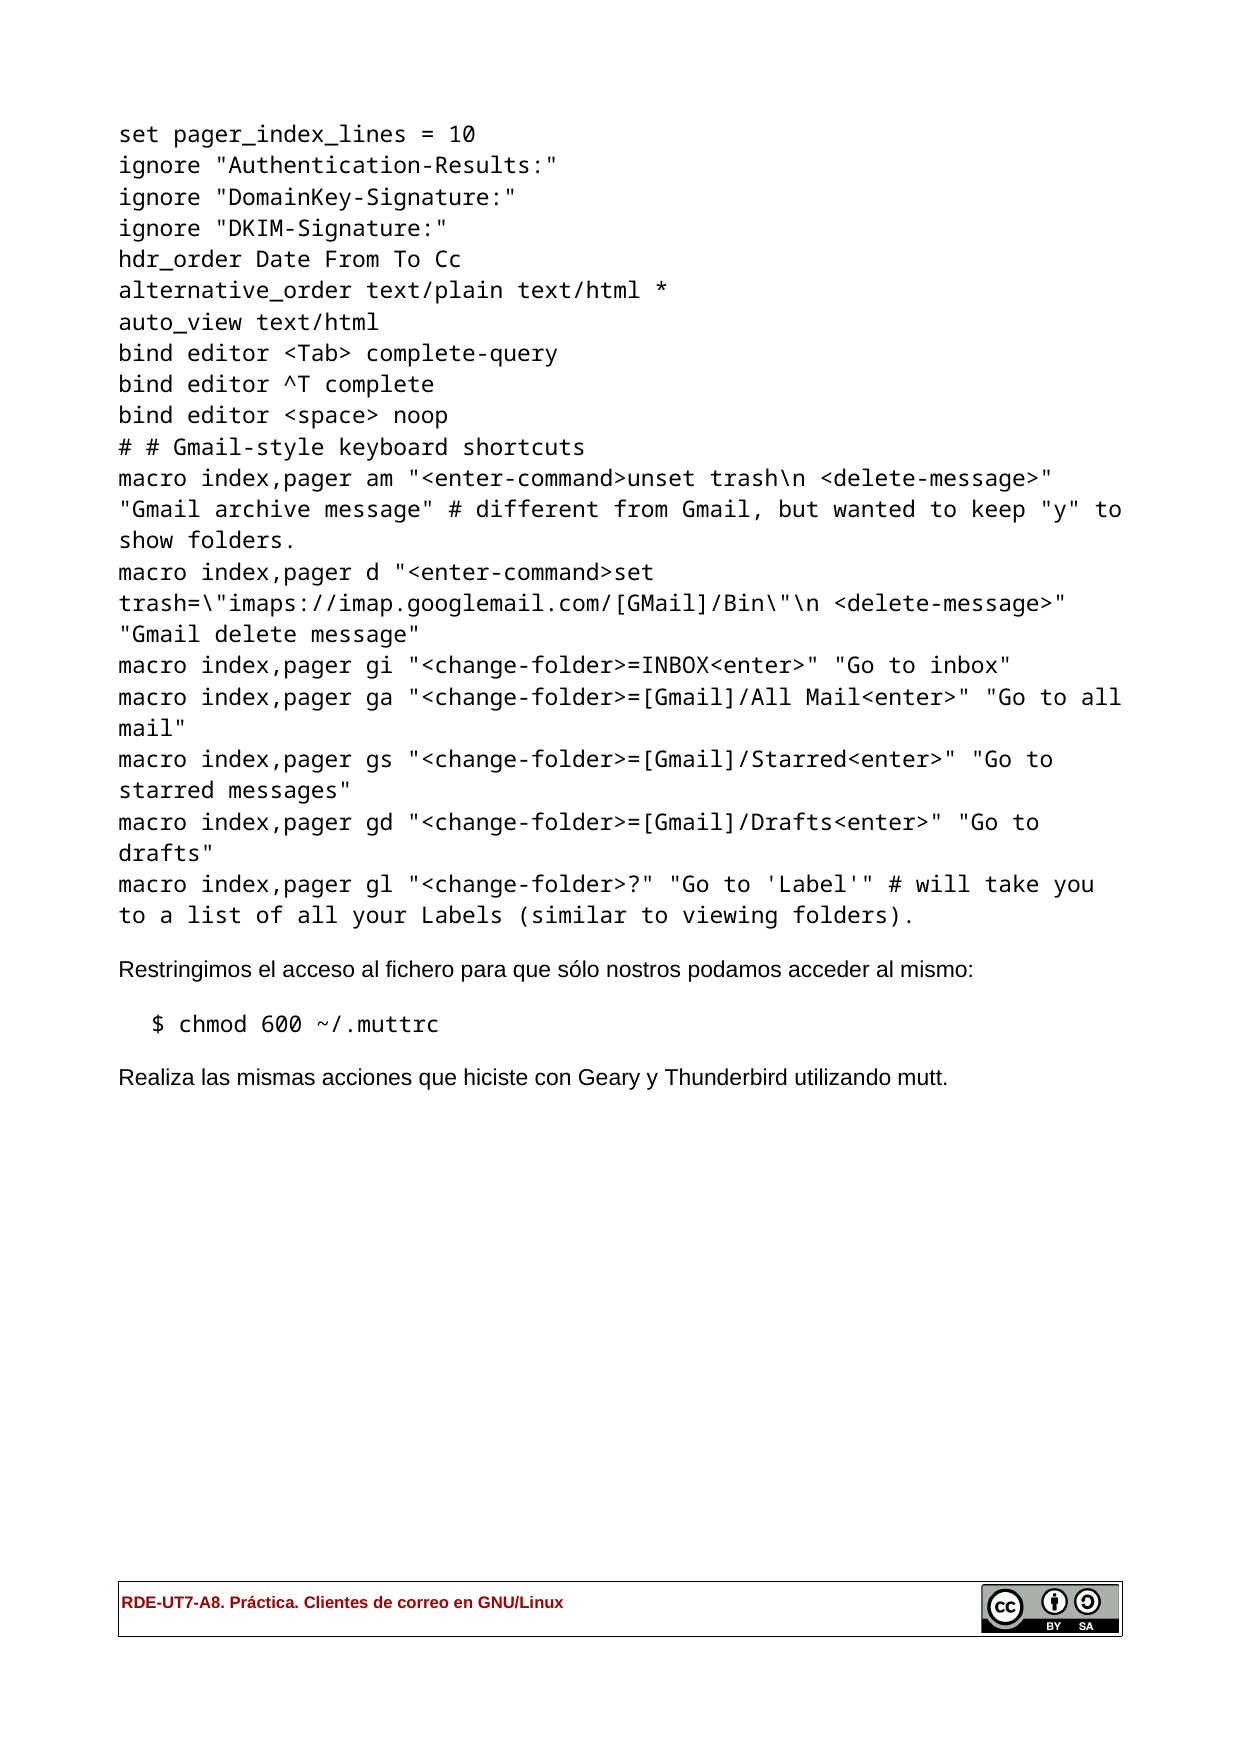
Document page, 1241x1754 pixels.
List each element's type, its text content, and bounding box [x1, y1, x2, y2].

text ignore "Authentication-Results:" [118, 149, 1122, 181]
text bind editor <space> noop [118, 399, 1122, 431]
text ignore "DKIM-Signature:" [118, 212, 1122, 243]
text bind editor <Tab> complete-query [118, 337, 1122, 368]
text macro index,pager gl "<change-folder>?" "Go to 'Label'" # will take you to a list of all your Labels (similar to viewing folders). [118, 868, 1122, 931]
text macro index,pager gs "<change-folder>=[Gmail]/Starred<enter>" "Go to starred messages" [118, 743, 1122, 806]
text # # Gmail-style keyboard shortcuts [118, 431, 1122, 462]
text macro index,pager ga "<change-folder>=[Gmail]/All Mail<enter>" "Go to all mail" [118, 681, 1122, 743]
text macro index,pager gd "<change-folder>=[Gmail]/Drafts<enter>" "Go to drafts" [118, 806, 1122, 868]
text macro index,pager gi "<change-folder>=INBOX<enter>" "Go to inbox" [118, 649, 1122, 681]
text hdr_order Date From To Cc [118, 243, 1122, 274]
text auto_view text/html [118, 306, 1122, 337]
text macro index,pager d "<enter-command>set trash=\"imaps://imap.googlemail.com/[GMail]/Bin\"\n <delete-message>" "Gmail delete message" [118, 556, 1122, 649]
text Realiza las mismas acciones que hiciste con Geary y Thunderbird utilizando mutt. [118, 1064, 1122, 1090]
text bind editor ^T complete [118, 368, 1122, 399]
text ignore "DomainKey-Signature:" [118, 181, 1122, 212]
text $ chmod 600 ~/.muttrc [118, 1007, 1122, 1039]
text alternative_order text/plain text/html * [118, 274, 1122, 306]
text set pager_index_lines = 10 [118, 118, 1122, 149]
text Restringimos el acceso al fichero para que sólo nostros podamos acceder al mismo: [118, 956, 1122, 982]
text macro index,pager am "<enter-command>unset trash\n <delete-message>" "Gmail archive message" # different from Gmail, but wanted to keep "y" to show folders. [118, 462, 1122, 556]
picture [981, 1584, 1119, 1633]
